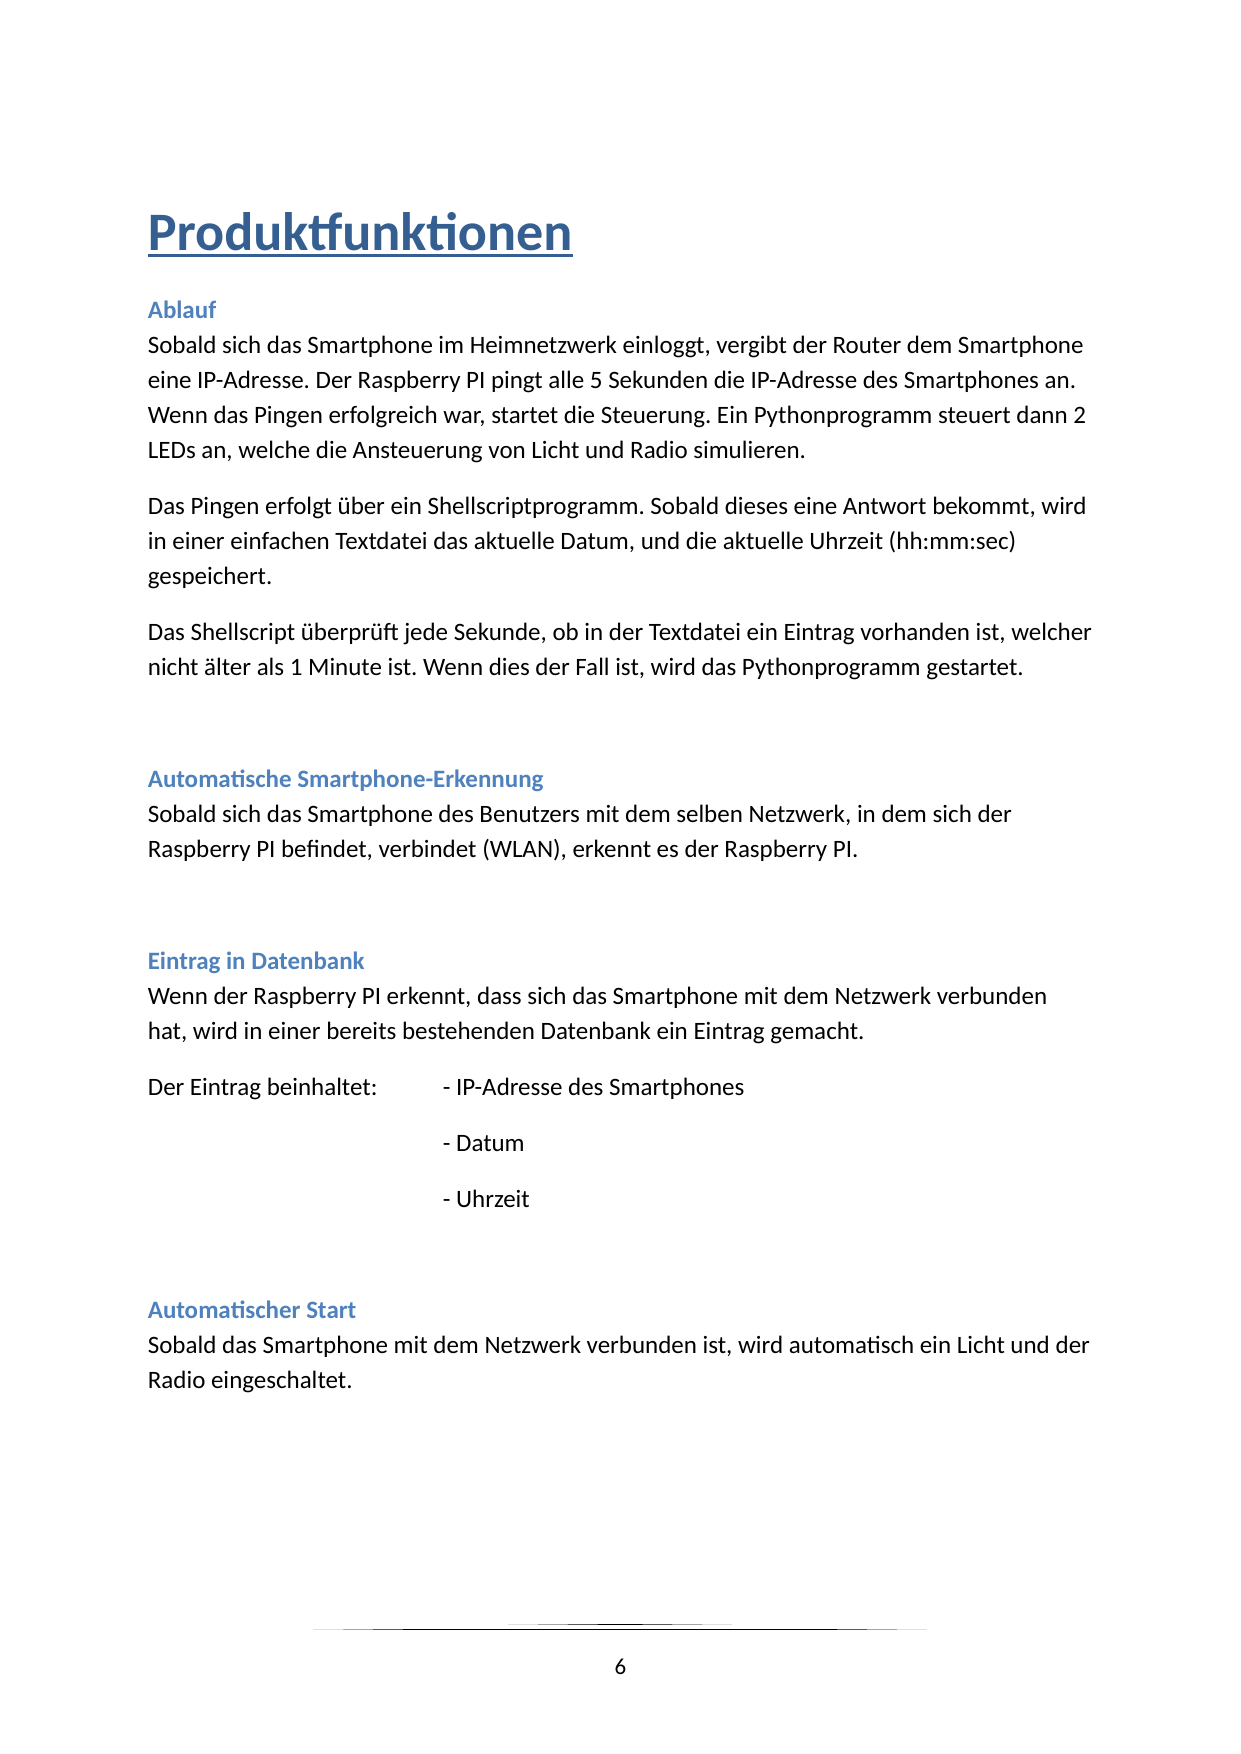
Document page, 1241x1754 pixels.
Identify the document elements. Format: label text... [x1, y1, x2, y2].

subtitle Ablauf [148, 294, 1093, 325]
text Der Eintrag beinhaltet: - IP-Adresse des Smartphones [148, 1071, 1093, 1102]
text Das Pingen erfolgt über ein Shellscriptprogramm. Sobald dieses eine Antwort bekommt, wird in einer einfachen Textdatei das aktuelle Datum, und die aktuelle Uhrzeit (hh:mm:sec) gespeichert. [148, 490, 1093, 591]
text Sobald das Smartphone mit dem Netzwerk verbunden ist, wird automatisch ein Licht und der Radio eingeschaltet. [148, 1329, 1093, 1395]
subtitle Automatischer Start [148, 1294, 1093, 1325]
text Sobald sich das Smartphone des Benutzers mit dem selben Netzwerk, in dem sich der Raspberry PI befindet, verbindet (WLAN), erkennt es der Raspberry PI. [148, 798, 1093, 864]
subtitle Produktfunktionen [148, 198, 1093, 264]
text Wenn der Raspberry PI erkennt, dass sich das Smartphone mit dem Netzwerk verbunden hat, wird in einer bereits bestehenden Datenbank ein Eintrag gemacht. [148, 980, 1093, 1046]
text - Uhrzeit [148, 1183, 1093, 1213]
text Sobald sich das Smartphone im Heimnetzwerk einloggt, vergibt der Router dem Smartphone eine IP-Adresse. Der Raspberry PI pingt alle 5 Sekunden die IP-Adresse des Smartphones an. Wenn das Pingen erfolgreich war, startet die Steuerung. Ein Pythonprogramm steuert dann 2 LEDs an, welche die Ansteuerung von Licht und Radio simulieren. [148, 329, 1093, 465]
subtitle Automatische Smartphone-Erkennung [148, 763, 1093, 794]
text Das Shellscript überprüft jede Sekunde, ob in der Textdatei ein Eintrag vorhanden ist, welcher nicht älter als 1 Minute ist. Wenn dies der Fall ist, wird das Pythonprogramm gestartet. [148, 616, 1093, 682]
text - Datum [148, 1127, 1093, 1157]
subtitle Eintrag in Datenbank [148, 945, 1093, 976]
